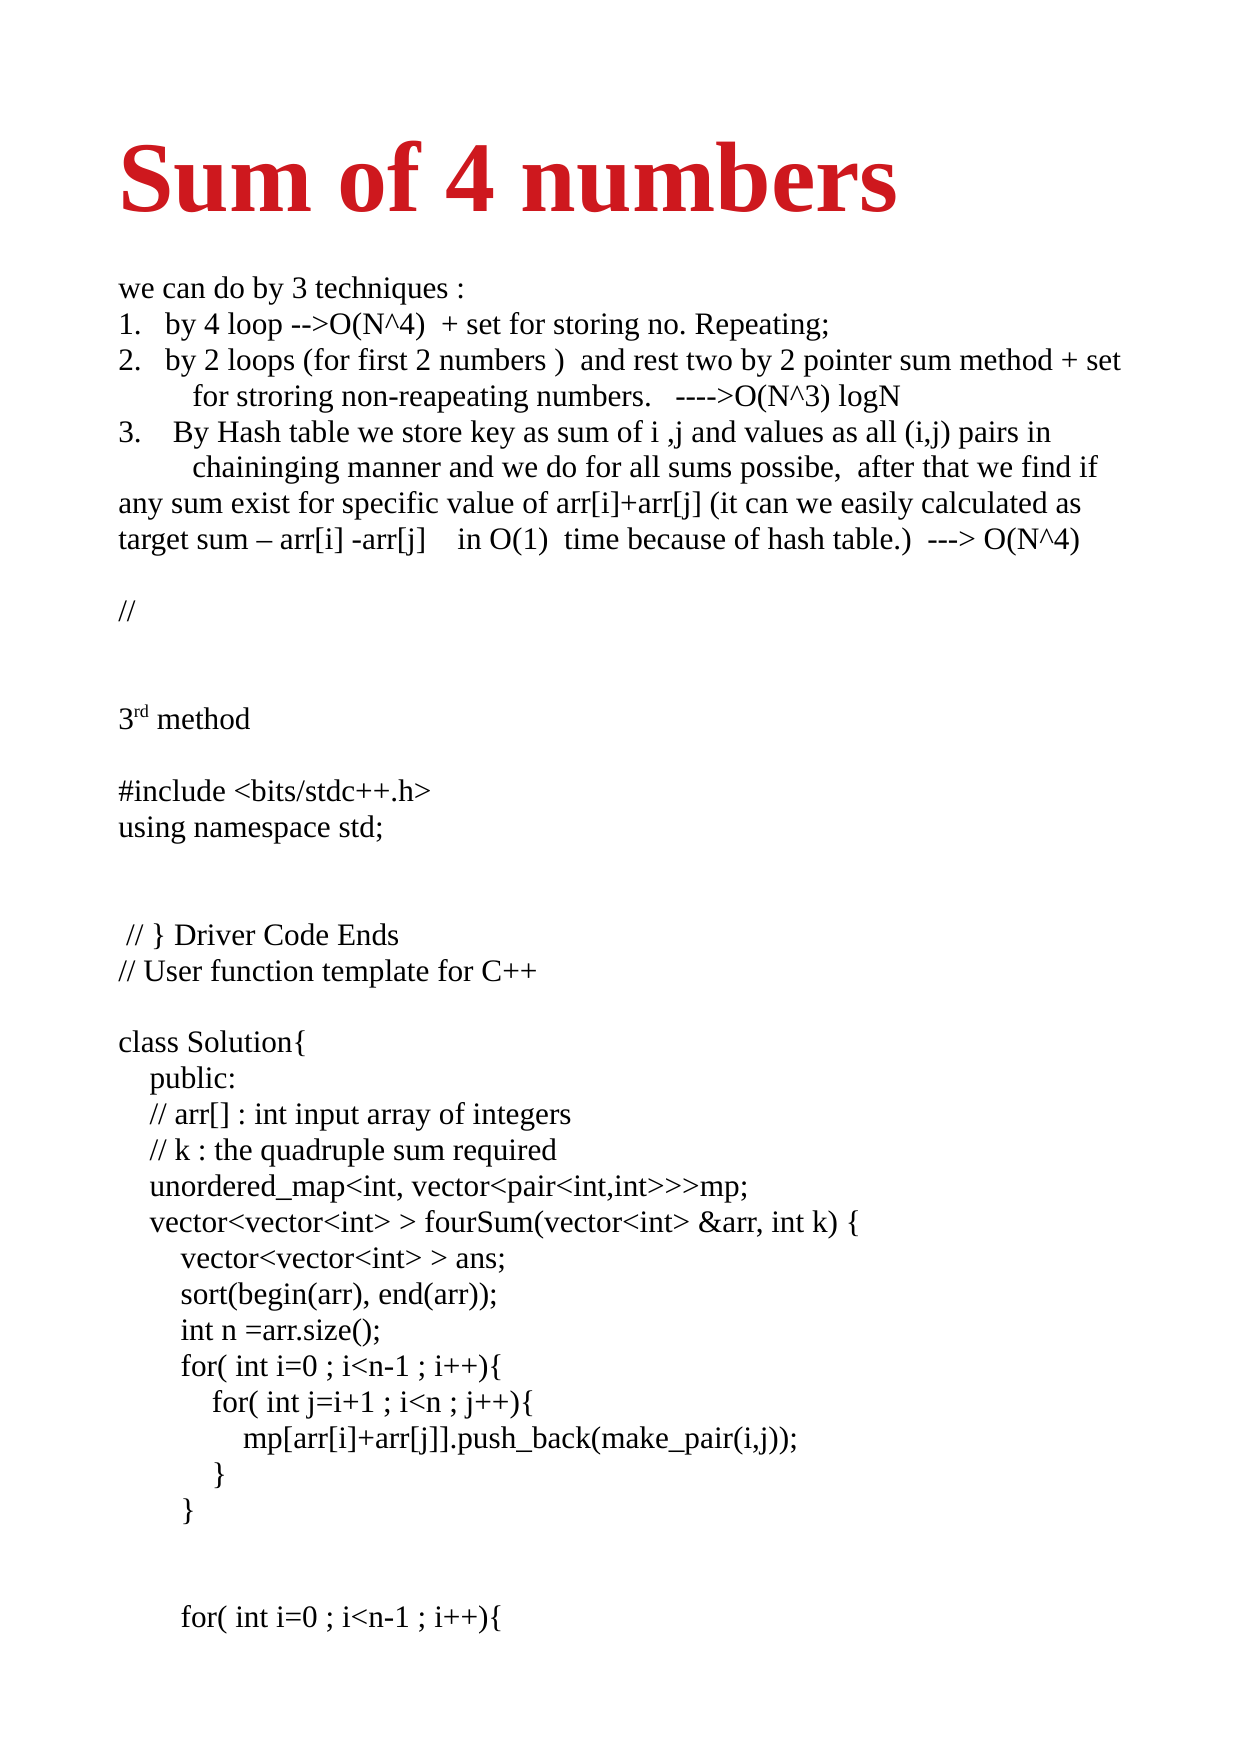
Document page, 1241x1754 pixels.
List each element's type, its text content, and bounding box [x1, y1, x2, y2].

text 1. by 4 loop -->O(N^4) + set for storing no. Repeating; [118, 305, 1122, 341]
text sort(begin(arr), end(arr)); [118, 1275, 1122, 1311]
text 2. by 2 loops (for first 2 numbers ) and rest two by 2 pointer sum method + set for stroring non-reapeating numbers. ---->O(N^3) logN [118, 341, 1122, 413]
text int n =arr.size(); [118, 1311, 1122, 1347]
text 3rd method [118, 700, 1122, 736]
text for( int i=0 ; i<n-1 ; i++){ [118, 1599, 1122, 1635]
text for( int j=i+1 ; i<n ; j++){ [118, 1383, 1122, 1419]
text mp[arr[i]+arr[j]].push_back(make_pair(i,j)); [118, 1419, 1122, 1455]
text public: [118, 1060, 1122, 1096]
text 3. By Hash table we store key as sum of i ,j and values as all (i,j) pairs in chaininging manner and we do for all sums possibe, after that we find if any sum exist for specific value of arr[i]+arr[j] (it can we easily calculated as target sum – arr[i] -arr[j] in O(1) time because of hash table.) ---> O(N^4) [118, 413, 1122, 557]
text we can do by 3 techniques : [118, 269, 1122, 305]
text } [118, 1455, 1122, 1491]
text // } Driver Code Ends [118, 916, 1122, 952]
text } [118, 1491, 1122, 1527]
text unordered_map<int, vector<pair<int,int>>>mp; [118, 1167, 1122, 1203]
text using namespace std; [118, 808, 1122, 844]
text class Solution{ [118, 1024, 1122, 1060]
text // User function template for C++ [118, 952, 1122, 988]
text // [118, 592, 1122, 628]
text vector<vector<int> > ans; [118, 1239, 1122, 1275]
text vector<vector<int> > fourSum(vector<int> &arr, int k) { [118, 1203, 1122, 1239]
text // arr[] : int input array of integers [118, 1096, 1122, 1132]
text // k : the quadruple sum required [118, 1132, 1122, 1167]
text #include <bits/stdc++.h> [118, 772, 1122, 808]
text for( int i=0 ; i<n-1 ; i++){ [118, 1347, 1122, 1383]
text Sum of 4 numbers [118, 118, 1122, 233]
